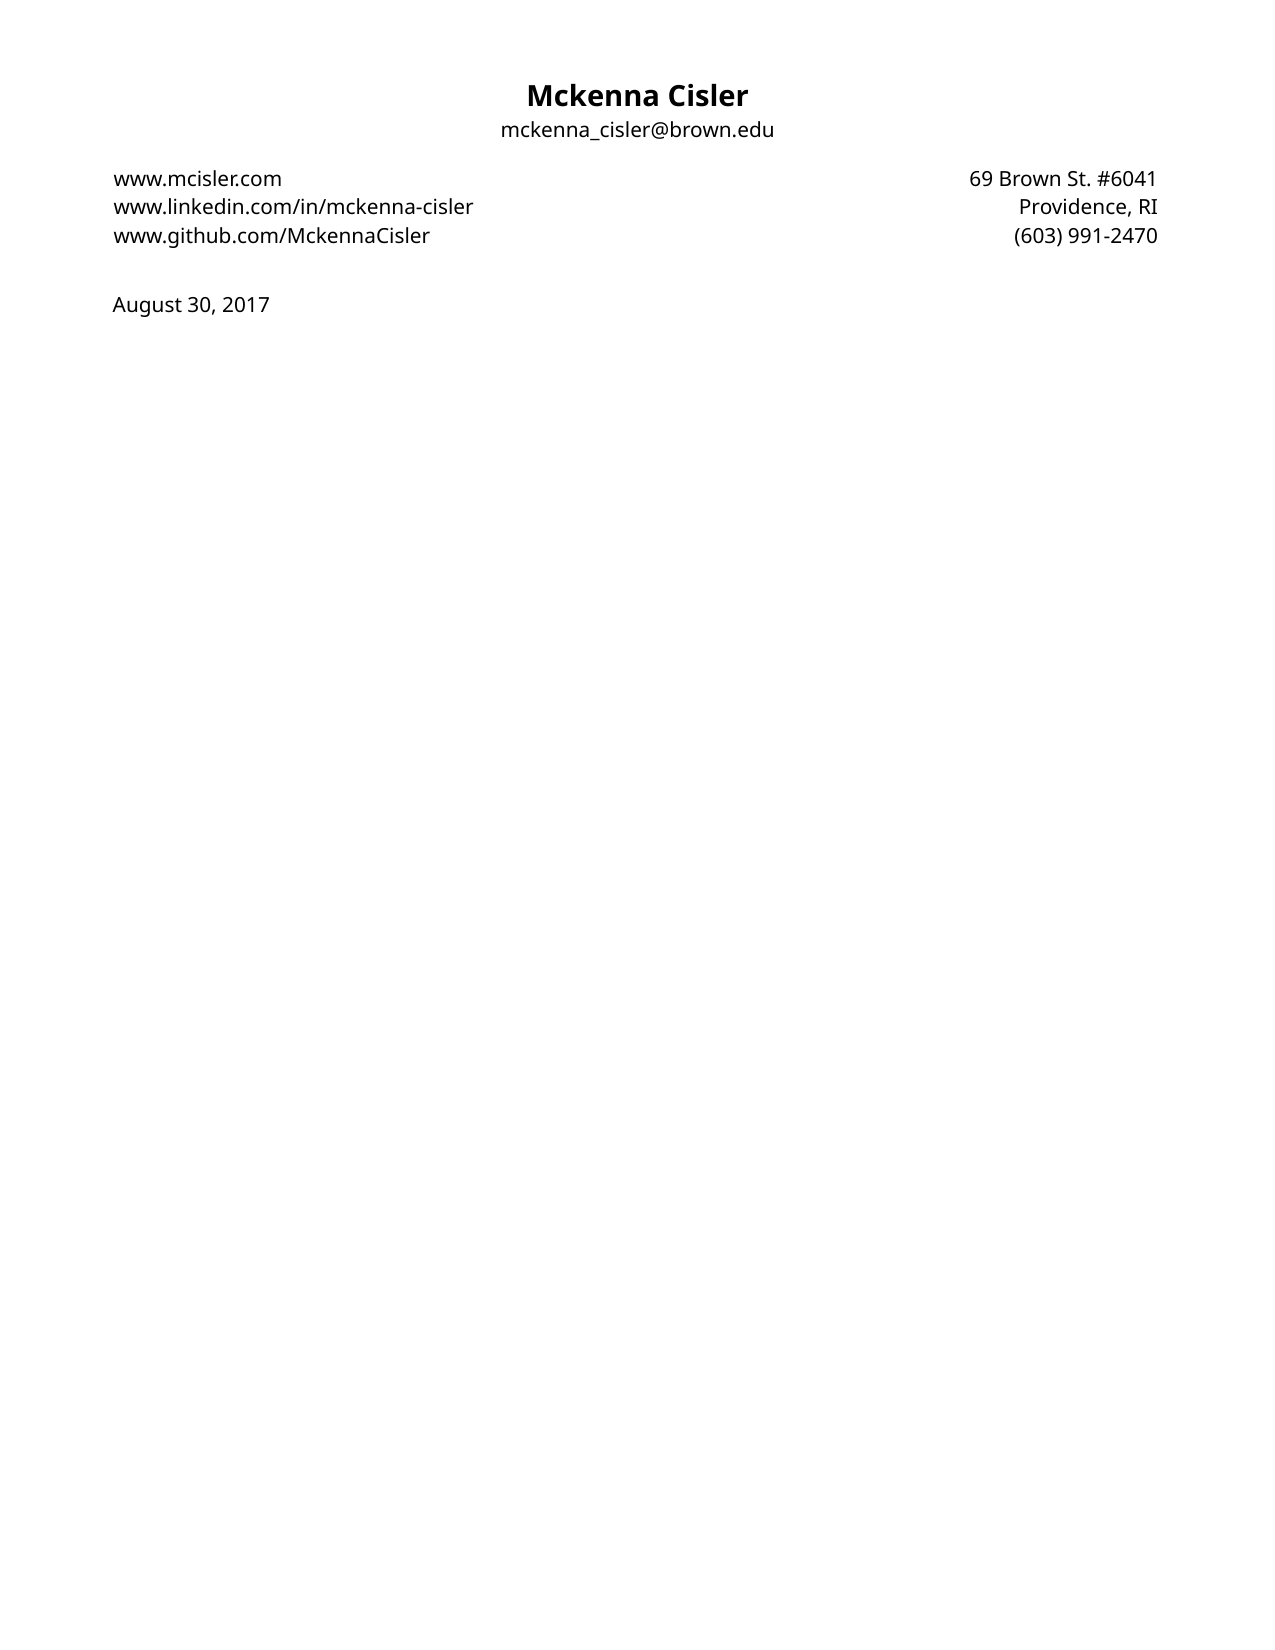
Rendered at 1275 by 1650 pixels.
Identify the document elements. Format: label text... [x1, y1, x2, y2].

table_header www.mcisler.com www.linkedin.com/in/mckenna-cisler www.github.com/MckennaCisler [101, 164, 576, 261]
text mckenna_cisler@brown.edu [112, 115, 1162, 143]
text Mckenna Cisler [112, 75, 1162, 115]
table_header 69 Brown St. #6041 Providence, RI (603) 991-2470 [576, 164, 1170, 261]
text August 30, 2017 [112, 290, 1162, 318]
